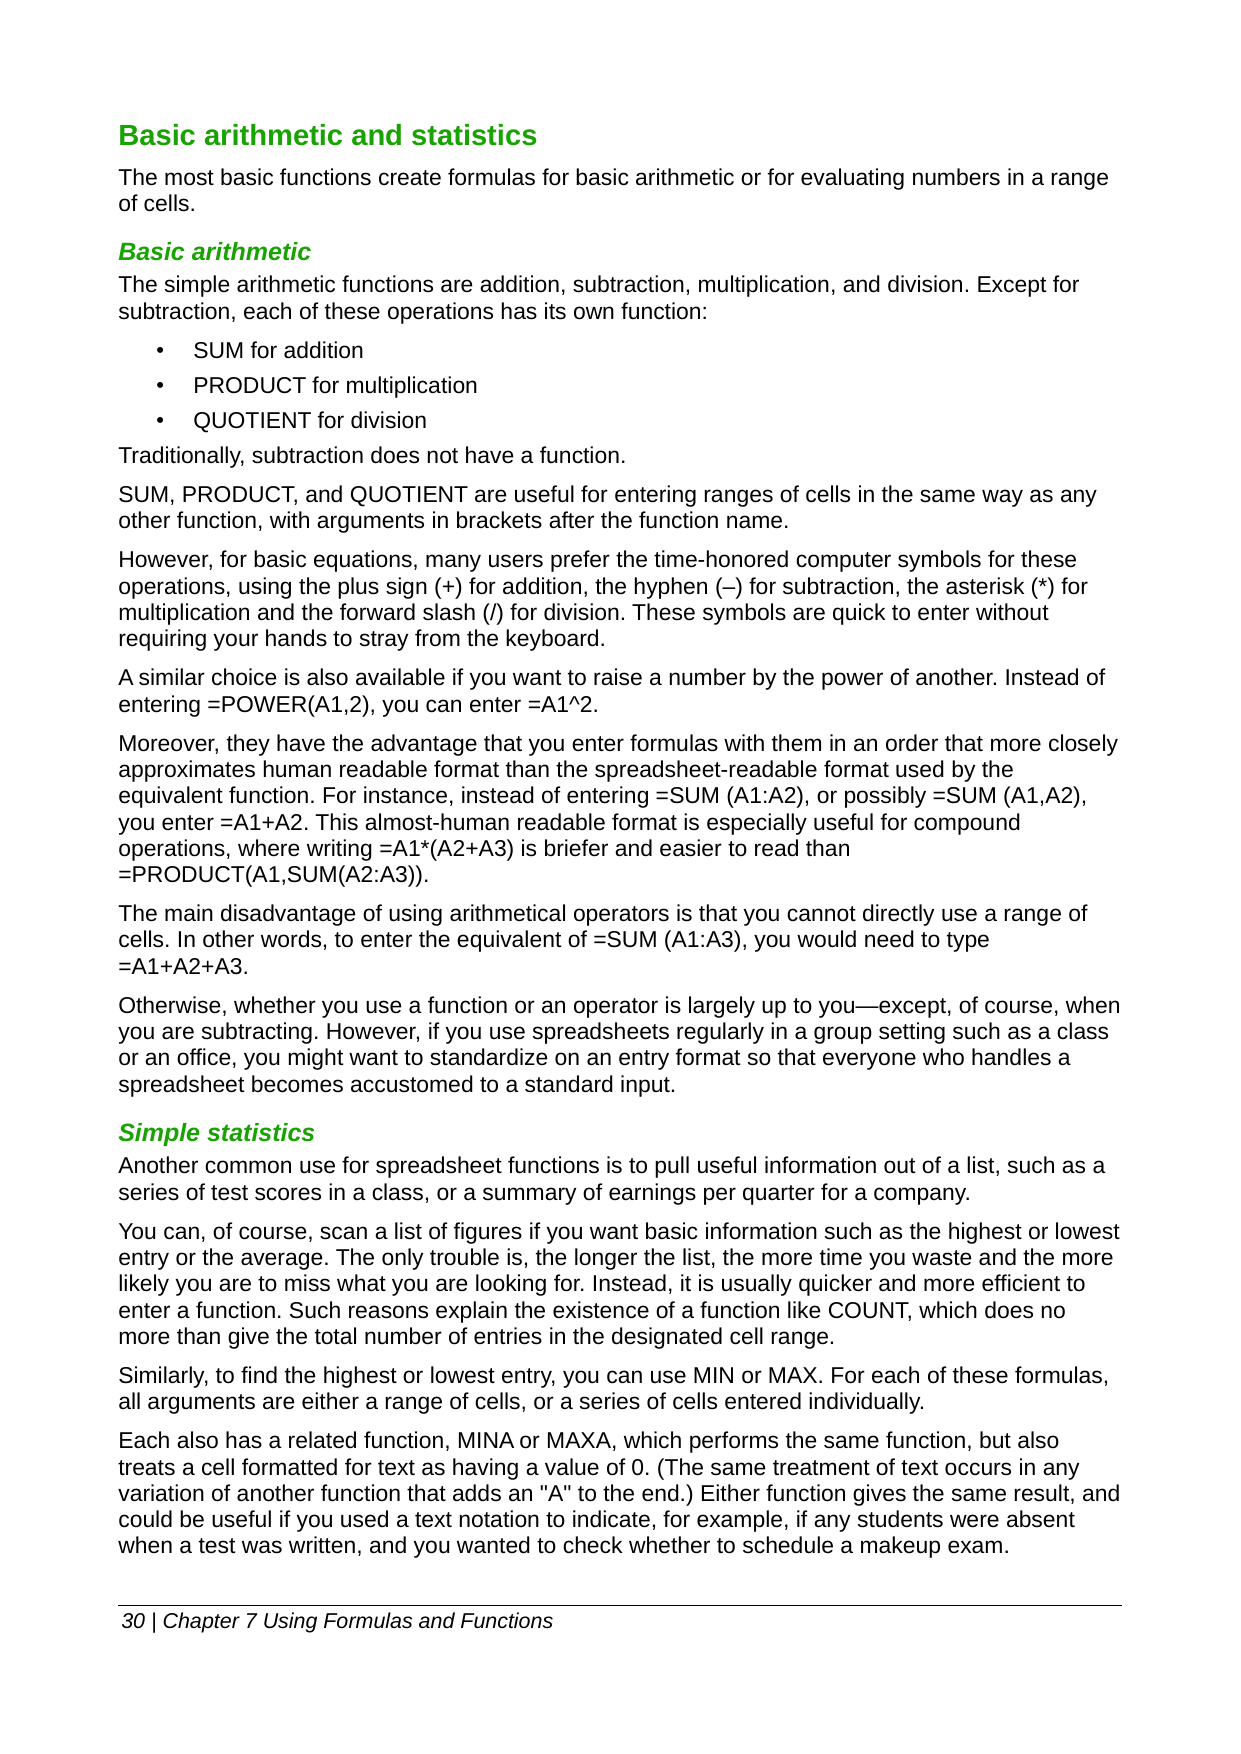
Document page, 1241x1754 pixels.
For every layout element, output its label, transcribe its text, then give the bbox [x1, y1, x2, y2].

list PRODUCT for multiplication [156, 372, 1122, 398]
list QUOTIENT for division [156, 407, 1122, 433]
text The main disadvantage of using arithmetical operators is that you cannot directly use a range of cells. In other words, to enter the equivalent of =SUM (A1:A3), you would need to type =A1+A2+A3. [118, 900, 1122, 979]
list SUM for addition [156, 337, 1122, 363]
text Another common use for spreadsheet functions is to pull useful information out of a list, such as a series of test scores in a class, or a summary of earnings per quarter for a company. [118, 1152, 1122, 1205]
subtitle Basic arithmetic [118, 237, 1122, 266]
text However, for basic equations, many users prefer the time-honored computer symbols for these operations, using the plus sign (+) for addition, the hyphen (–) for subtraction, the asterisk (*) for multiplication and the forward slash (/) for division. These symbols are quick to enter without requiring your hands to stray from the keyboard. [118, 546, 1122, 652]
text SUM, PRODUCT, and QUOTIENT are useful for entering ranges of cells in the same way as any other function, with arguments in brackets after the function name. [118, 481, 1122, 534]
text Traditionally, subtraction does not have a function. [118, 442, 1122, 469]
text You can, of course, scan a list of figures if you want basic information such as the highest or lowest entry or the average. The only trouble is, the longer the list, the more time you waste and the more likely you are to miss what you are looking for. Instead, it is usually quicker and more efficient to enter a function. Such reasons explain the existence of a function like COUNT, which does no more than give the total number of entries in the designated cell range. [118, 1218, 1122, 1349]
text The most basic functions create formulas for basic arithmetic or for evaluating numbers in a range of cells. [118, 163, 1122, 216]
text Otherwise, whether you use a function or an operator is largely up to you—except, of course, when you are subtracting. However, if you use spreadsheets regularly in a group setting such as a class or an office, you might want to standardize on an entry format so that everyone who handles a spreadsheet becomes accustomed to a standard input. [118, 992, 1122, 1097]
text Similarly, to find the highest or lowest entry, you can use MIN or MAX. For each of these formulas, all arguments are either a range of cells, or a series of cells entered individually. [118, 1362, 1122, 1414]
text Moreover, they have the advantage that you enter formulas with them in an order that more closely approximates human readable format than the spreadsheet-readable format used by the equivalent function. For instance, instead of entering =SUM (A1:A2), or possibly =SUM (A1,A2), you enter =A1+A2. This almost-human readable format is especially useful for compound operations, where writing =A1*(A2+A3) is briefer and easier to read than =PRODUCT(A1,SUM(A2:A3)). [118, 729, 1122, 888]
text The simple arithmetic functions are addition, subtraction, multiplication, and division. Except for subtraction, each of these operations has its own function: [118, 271, 1122, 324]
text A similar choice is also available if you want to raise a number by the power of another. Instead of entering =POWER(A1,2), you can enter =A1^2. [118, 664, 1122, 717]
subtitle Basic arithmetic and statistics [118, 118, 1122, 152]
text Each also has a related function, MINA or MAXA, which performs the same function, but also treats a cell formatted for text as having a value of 0. (The same treatment of text occurs in any variation of another function that adds an "A" to the end.) Either function gives the same result, and could be useful if you used a text notation to indicate, for example, if any students were absent when a test was written, and you wanted to check whether to schedule a makeup exam. [118, 1427, 1122, 1559]
subtitle Simple statistics [118, 1118, 1122, 1146]
